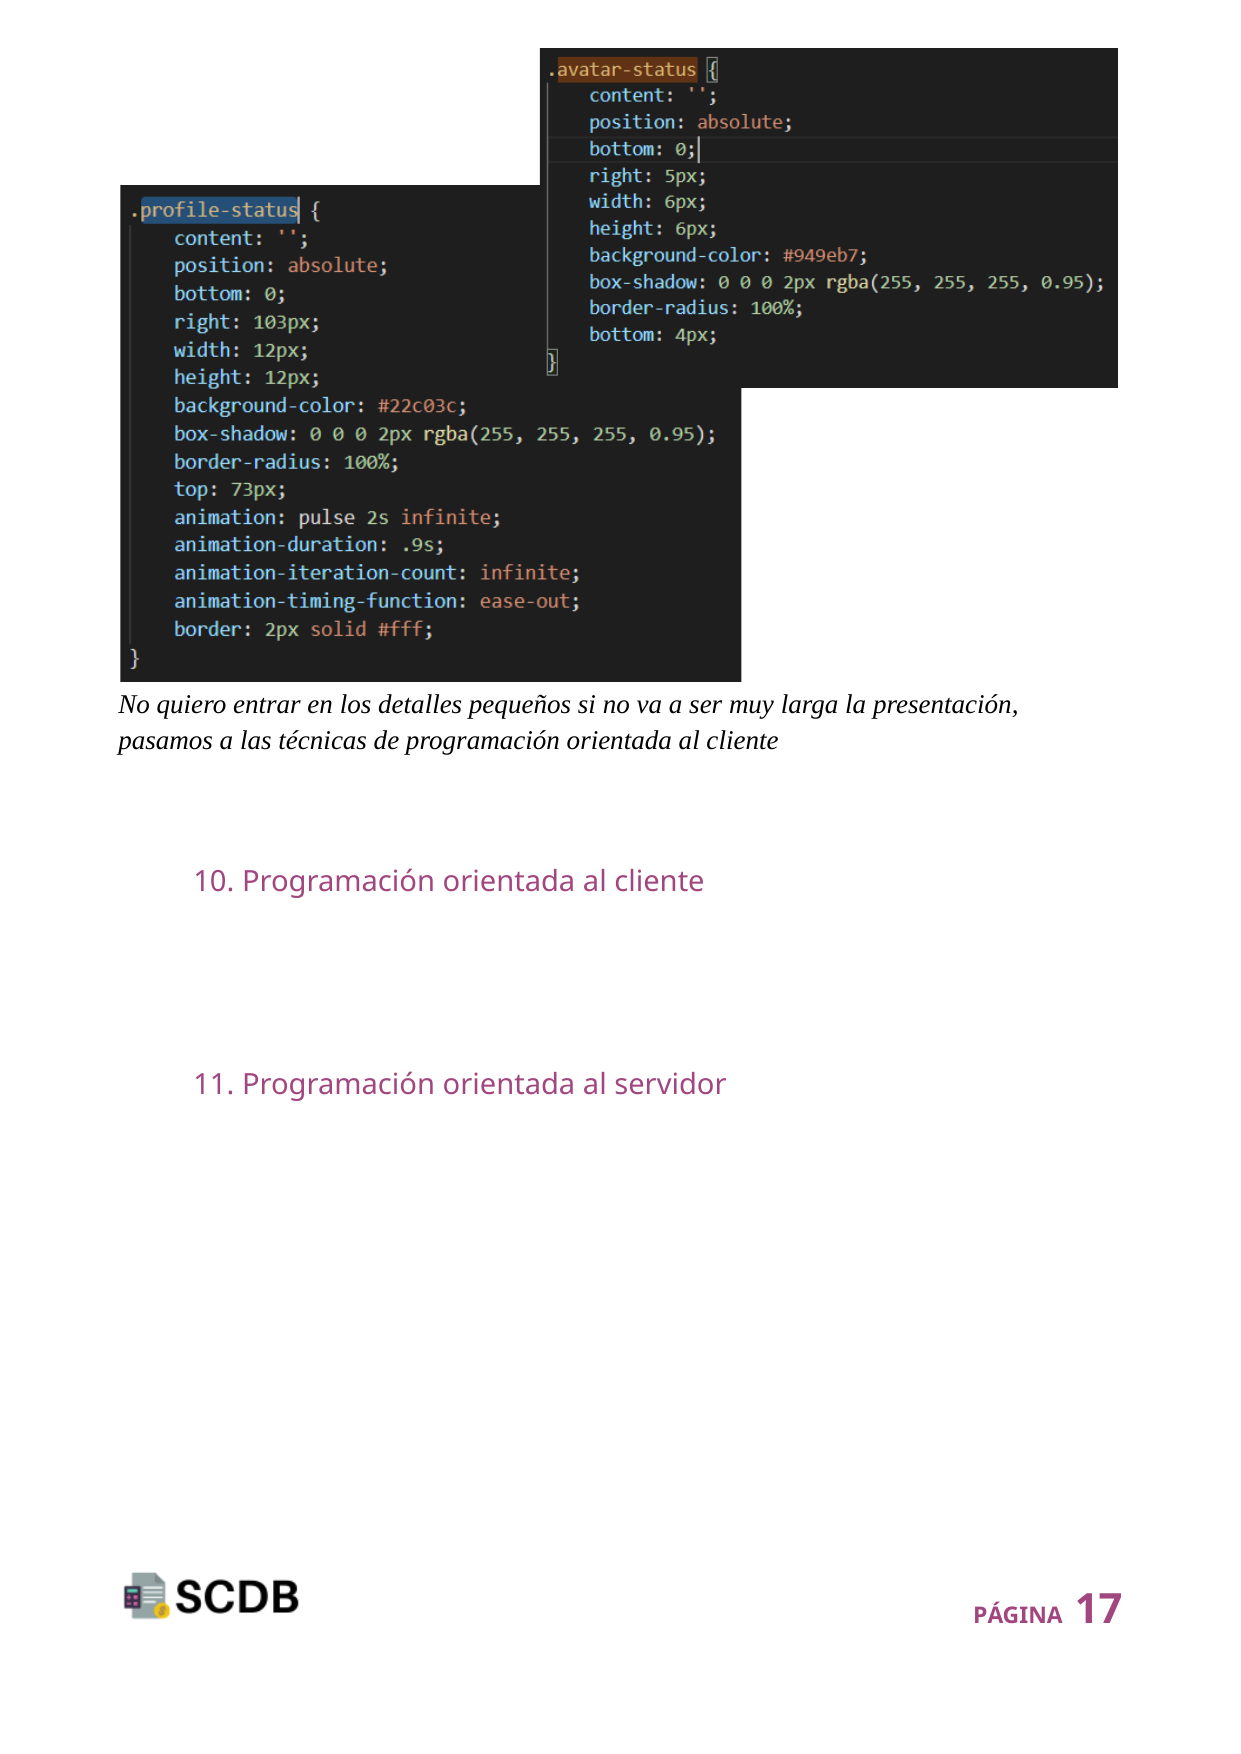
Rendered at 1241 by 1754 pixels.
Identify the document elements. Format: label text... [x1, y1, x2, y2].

text 11. Programación orientada al servidor [118, 1063, 1122, 1103]
text 10. Programación orientada al cliente [118, 860, 1122, 900]
picture [120, 48, 1118, 682]
picture [122, 1569, 305, 1622]
text No quiero entrar en los detalles pequeños si no va a ser muy larga la presentación, pasamos a las técnicas de programación orientada al cliente [118, 688, 1122, 755]
